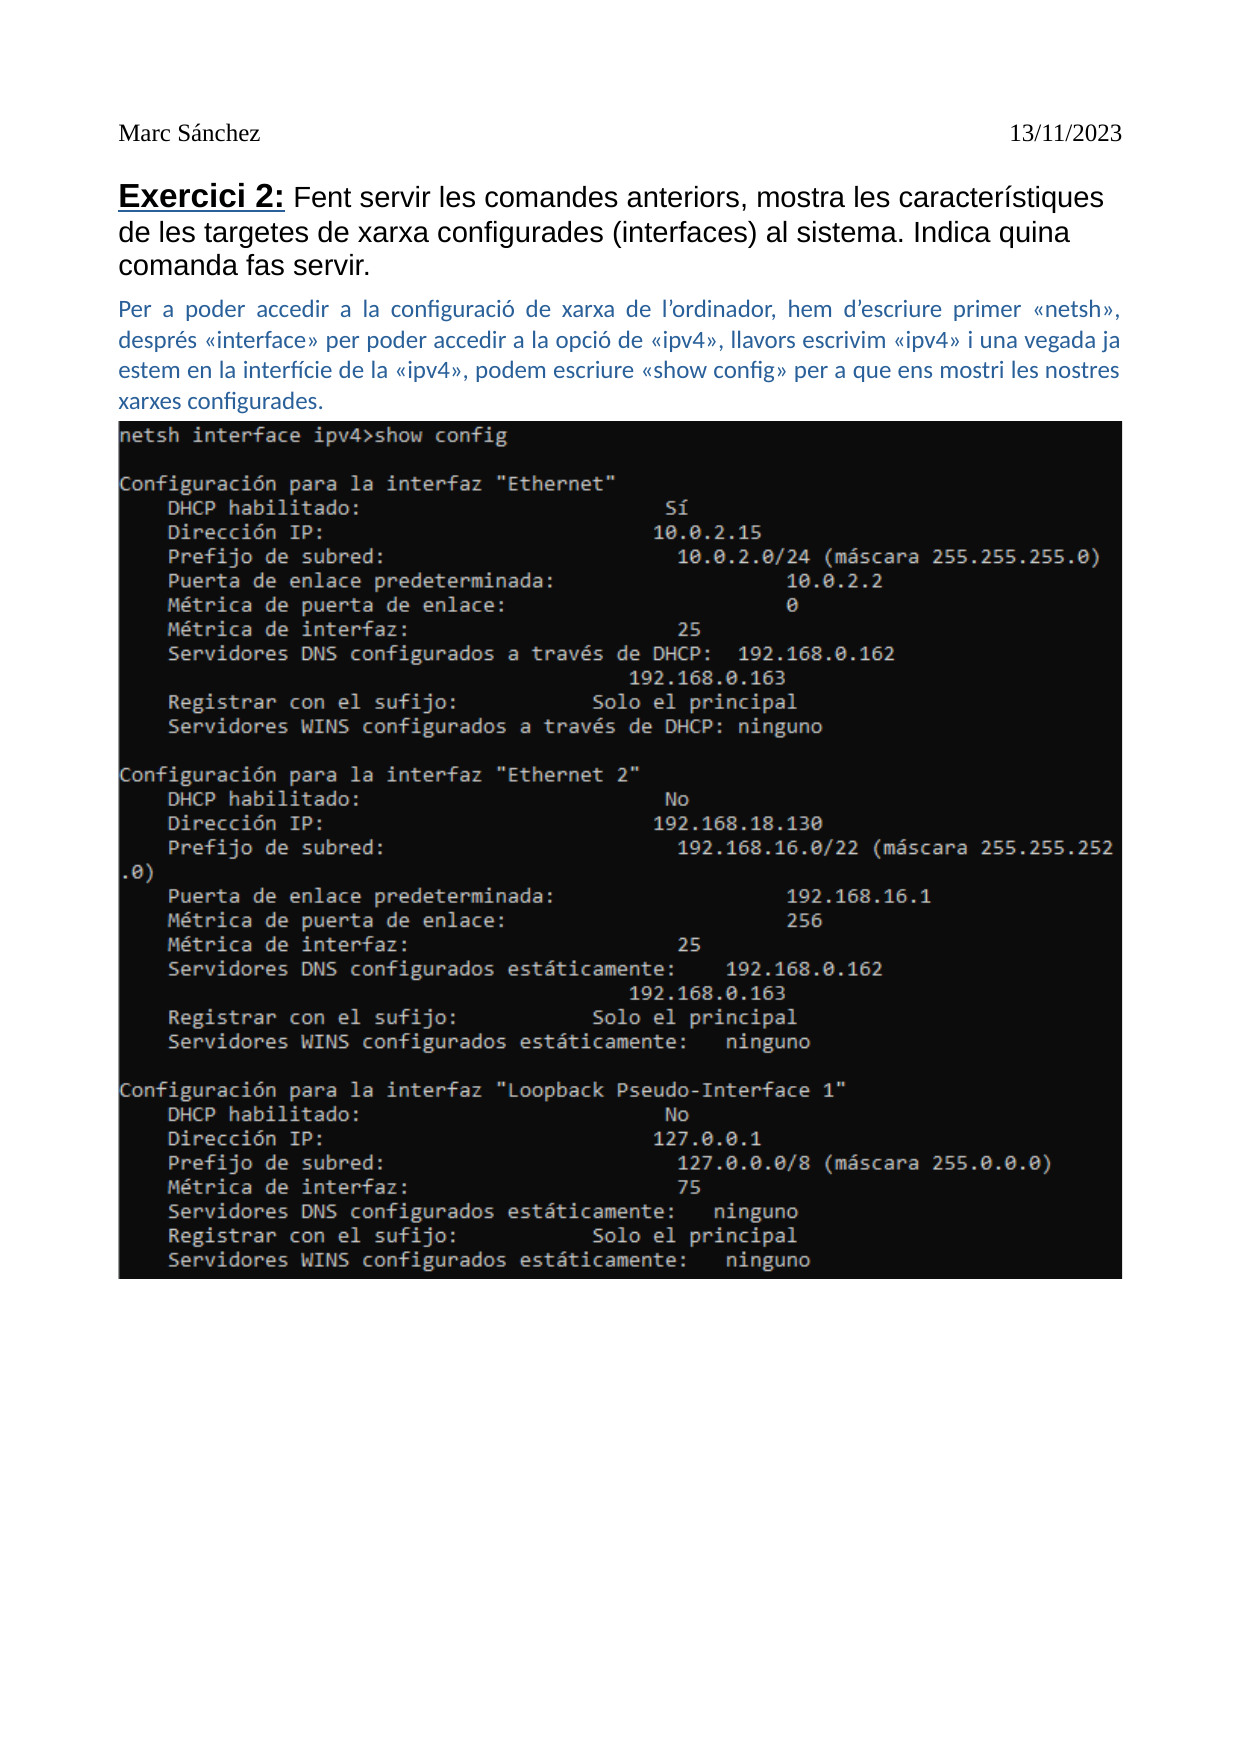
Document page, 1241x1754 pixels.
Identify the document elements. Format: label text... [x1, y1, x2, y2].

text Per a poder accedir a la configuració de xarxa de l’ordinador, hem d’escriure primer «netsh», després «interface» per poder accedir a la opció de «ipv4», llavors escrivim «ipv4» i una vegada ja estem en la interfície de la «ipv4», podem escriure «show config» per a que ens mostri les nostres xarxes configurades. [118, 294, 1122, 416]
picture [118, 421, 1123, 1279]
subtitle Exercici 2: Fent servir les comandes anteriors, mostra les característiques de les targetes de xarxa configurades (interfaces) al sistema. Indica quina comanda fas servir. [118, 176, 1122, 282]
